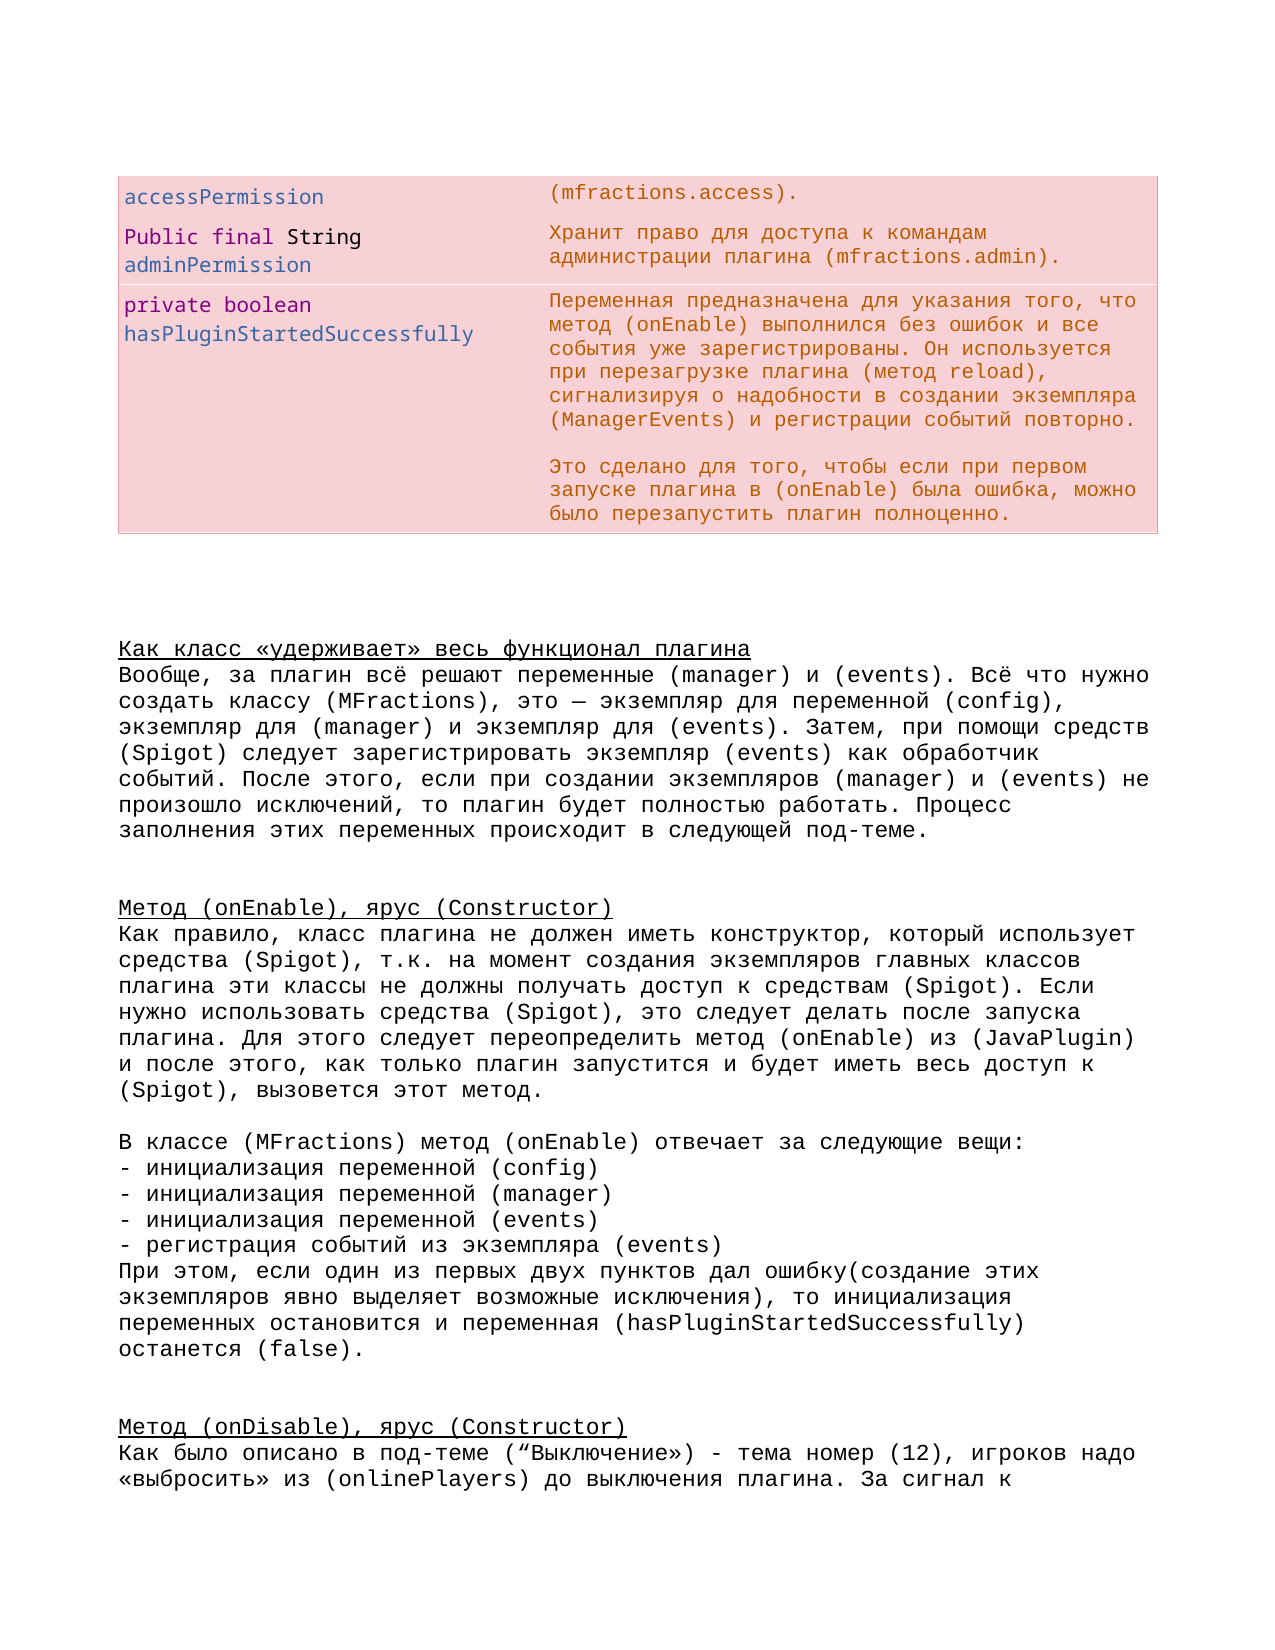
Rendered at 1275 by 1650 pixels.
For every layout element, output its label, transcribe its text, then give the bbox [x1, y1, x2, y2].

text - инициализация переменной (config) [118, 1156, 1157, 1182]
text В классе (MFractions) метод (onEnable) отвечает за следующие вещи: [118, 1130, 1157, 1156]
table_cell Хранит право для доступа к командам администрации плагина (mfractions.admin). [543, 216, 1157, 284]
table_cell (mfractions.access). [543, 176, 1157, 216]
table_cell private boolean hasPluginStartedSuccessfully [119, 285, 543, 532]
text - регистрация событий из экземпляра (events) [118, 1234, 1157, 1260]
text Как класс «удерживает» весь функционал плагина [118, 637, 1157, 663]
table_cell Переменная предназначена для указания того, что метод (onEnable) выполнился без ошибок и все события уже зарегистрированы. Он используется при перезагрузке плагина (метод reload), сигнализируя о надобности в создании экземпляра (ManagerEvents) и регистрации событий повторно. Это сделано для того, чтобы если при первом запуске плагина в (onEnable) была ошибка, можно было перезапустить плагин полноценно. [543, 285, 1157, 532]
text Метод (onEnable), ярус (Constructor) [118, 897, 1157, 923]
text Вообще, за плагин всё решают переменные (manager) и (events). Всё что нужно создать классу (MFractions), это — экземпляр для переменной (config), экземпляр для (manager) и экземпляр для (events). Затем, при помощи средств (Spigot) следует зарегистрировать экземпляр (events) как обработчик событий. После этого, если при создании экземпляров (manager) и (events) не произошло исключений, то плагин будет полностью работать. Процесс заполнения этих переменных происходит в следующей под-теме. [118, 663, 1157, 845]
text Как было описано в под-теме (“Выключение») - тема номер (12), игроков надо «выбросить» из (onlinePlayers) до выключения плагина. За сигнал к [118, 1441, 1157, 1493]
text Метод (onDisable), ярус (Constructor) [118, 1415, 1157, 1441]
table_cell accessPermission [119, 176, 543, 216]
table_cell Public final String adminPermission [119, 216, 543, 284]
text - инициализация переменной (manager) [118, 1182, 1157, 1208]
text - инициализация переменной (events) [118, 1208, 1157, 1234]
text Как правило, класс плагина не должен иметь конструктор, который использует средства (Spigot), т.к. на момент создания экземпляров главных классов плагина эти классы не должны получать доступ к средствам (Spigot). Если нужно использовать средства (Spigot), это следует делать после запуска плагина. Для этого следует переопределить метод (onEnable) из (JavaPlugin) и после этого, как только плагин запустится и будет иметь весь доступ к (Spigot), вызовется этот метод. [118, 923, 1157, 1104]
text При этом, если один из первых двух пунктов дал ошибку(создание этих экземпляров явно выделяет возможные исключения), то инициализация переменных остановится и переменная (hasPluginStartedSuccessfully) останется (false). [118, 1260, 1157, 1363]
